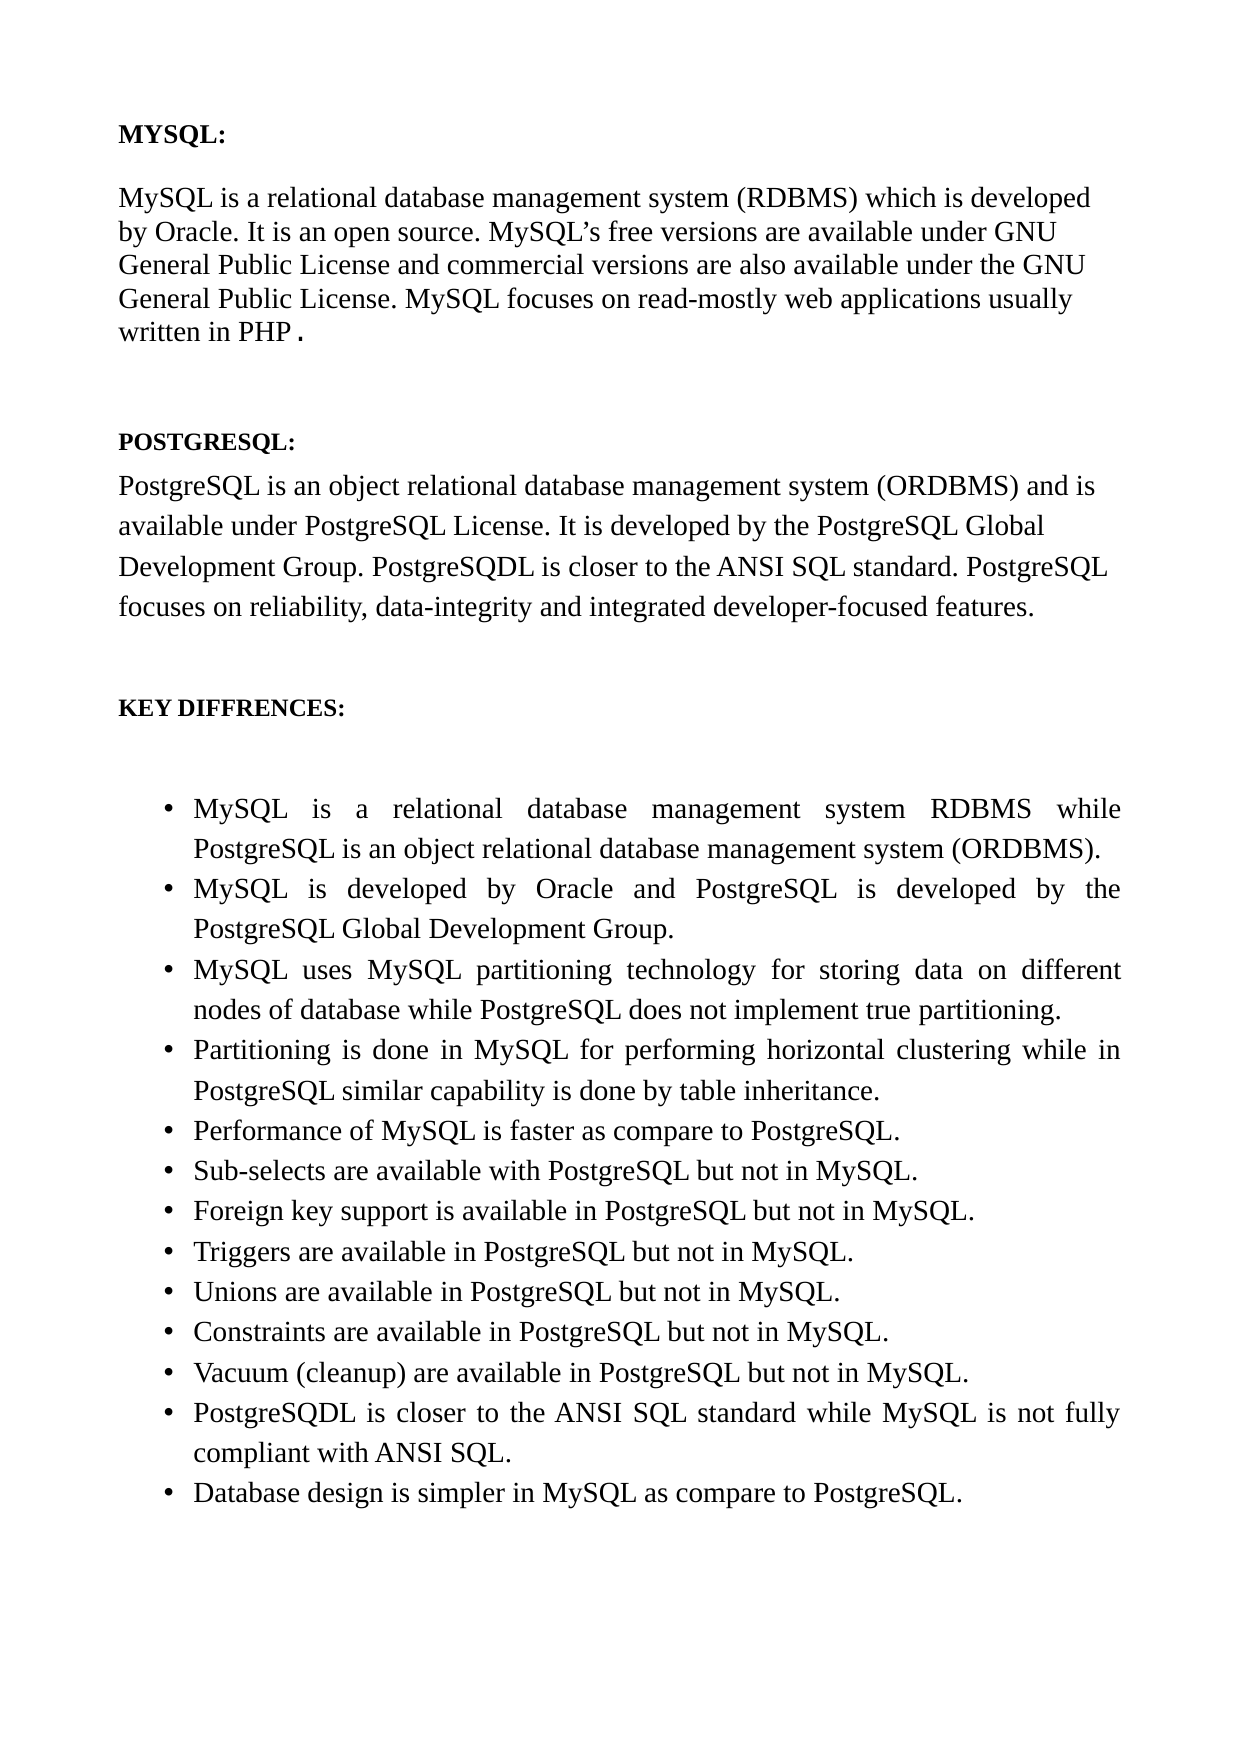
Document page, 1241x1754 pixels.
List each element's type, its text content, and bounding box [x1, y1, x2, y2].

list Sub-selects are available with PostgreSQL but not in MySQL. [164, 1153, 1122, 1187]
list Vacuum (cleanup) are available in PostgreSQL but not in MySQL. [164, 1355, 1122, 1388]
list Foreign key support is available in PostgreSQL but not in MySQL. [164, 1193, 1122, 1227]
list Database design is simpler in MySQL as compare to PostgreSQL. [164, 1476, 1122, 1509]
list MySQL is a relational database management system RDBMS while PostgreSQL is an object relational database management system (ORDBMS). [164, 791, 1122, 865]
list Constraints are available in PostgreSQL but not in MySQL. [164, 1314, 1122, 1348]
text KEY DIFFRENCES: [118, 693, 1122, 721]
list MySQL is developed by Oracle and PostgreSQL is developed by the PostgreSQL Global Development Group. [164, 871, 1122, 945]
list MySQL uses MySQL partitioning technology for storing data on different nodes of database while PostgreSQL does not implement true partitioning. [164, 952, 1122, 1026]
list Triggers are available in PostgreSQL but not in MySQL. [164, 1234, 1122, 1267]
list Partitioning is done in MySQL for performing horizontal clustering while in PostgreSQL similar capability is done by table inheritance. [164, 1032, 1122, 1106]
list Performance of MySQL is faster as compare to PostgreSQL. [164, 1113, 1122, 1147]
list Unions are available in PostgreSQL but not in MySQL. [164, 1274, 1122, 1308]
text MySQL is a relational database management system (RDBMS) which is developed by Oracle. It is an open source. MySQL’s free versions are available under GNU General Public License and commercial versions are also available under the GNU General Public License. MySQL focuses on read-mostly web applications usually written in PHP. [118, 180, 1122, 351]
list PostgreSQDL is closer to the ANSI SQL standard while MySQL is not fully compliant with ANSI SQL. [164, 1395, 1122, 1469]
text PostgreSQL is an object relational database management system (ORDBMS) and is available under PostgreSQL License. It is developed by the PostgreSQL Global Development Group. PostgreSQDL is closer to the ANSI SQL standard. PostgreSQL focuses on reliability, data-integrity and integrated developer-focused features. [118, 468, 1122, 622]
subtitle POSTGRESQL: [118, 427, 1122, 456]
text MYSQL: [118, 118, 1122, 149]
